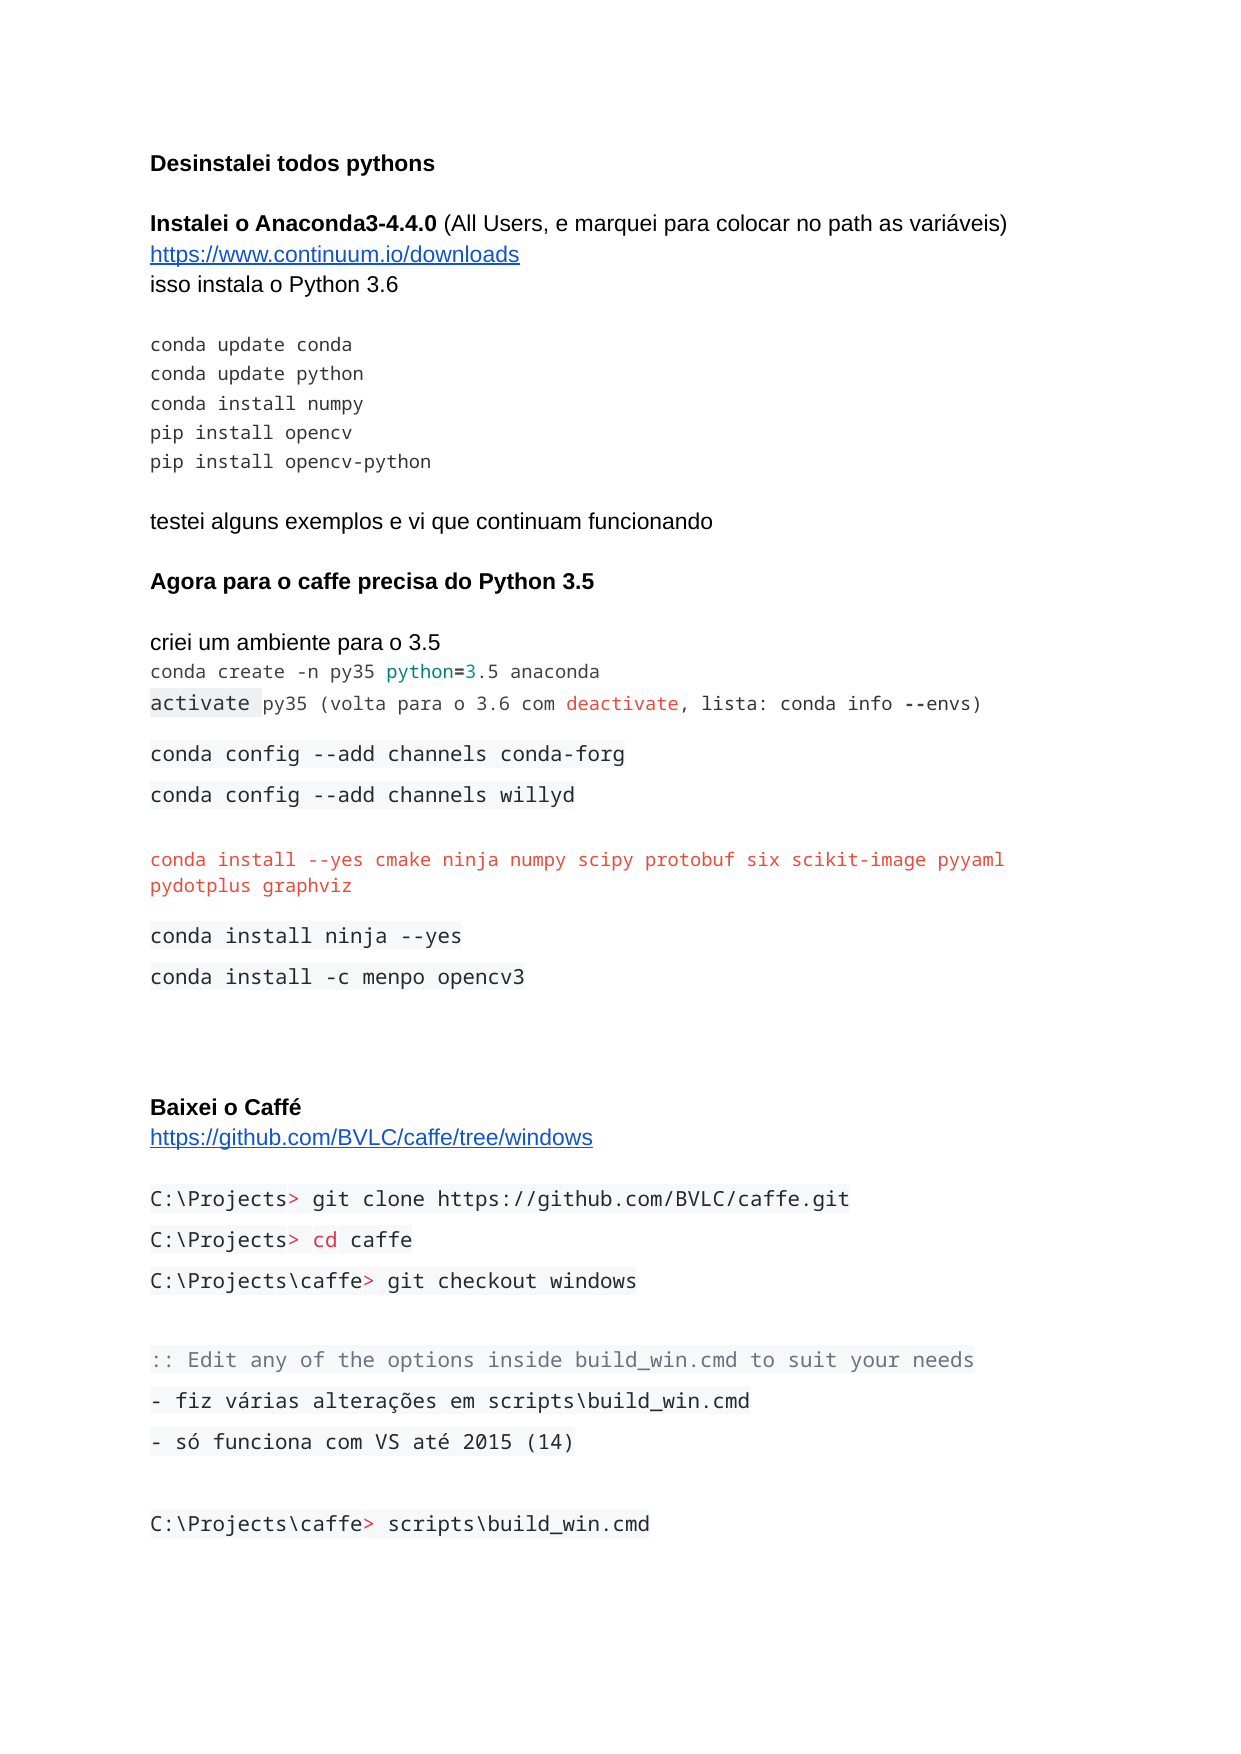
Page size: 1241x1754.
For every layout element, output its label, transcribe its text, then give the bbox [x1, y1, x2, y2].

text pip install opencv-python [150, 448, 1090, 474]
text C:\Projects> git clone https://github.com/BVLC/caffe.git C:\Projects> cd caffe C:\Projects\caffe> git checkout windows [150, 1184, 1090, 1333]
text Agora para o caffe precisa do Python 3.5 [150, 568, 1090, 594]
text conda create -n py35 python=3.5 anaconda [150, 659, 1090, 684]
text conda config --add channels conda-forg conda config --add channels willyd [150, 739, 1090, 809]
text C:\Projects\caffe> scripts\build_win.cmd [150, 1468, 1090, 1538]
text Desinstalei todos pythons Instalei o Anaconda3-4.4.0 (All Users, e marquei para colocar no path as variáveis) [150, 150, 1090, 237]
text criei um ambiente para o 3.5 [150, 629, 1090, 655]
text :: Edit any of the options inside build_win.cmd to suit your needs [150, 1345, 1090, 1373]
text Baixei o Caffé [150, 1094, 1090, 1120]
text pip install opencv [150, 419, 1090, 444]
text - fiz várias alterações em scripts\build_win.cmd [150, 1386, 1090, 1414]
text testei alguns exemplos e vi que continuam funcionando [150, 508, 1090, 534]
text conda update python [150, 361, 1090, 386]
text conda install -c menpo opencv3 [150, 962, 1090, 990]
text conda install ninja --yes [150, 921, 1090, 949]
text conda install --yes cmake ninja numpy scipy protobuf six scikit-image pyyaml pydotplus graphviz [150, 847, 1090, 898]
text https://github.com/BVLC/caffe/tree/windows [150, 1124, 1090, 1150]
text isso instala o Python 3.6 [150, 271, 1090, 297]
text conda update conda [150, 331, 1090, 357]
text activate py35 (volta para o 3.6 com deactivate, lista: conda info --envs) [150, 688, 1090, 717]
text https://www.continuum.io/downloads [150, 241, 1090, 267]
text conda install numpy [150, 390, 1090, 415]
text - só funciona com VS até 2015 (14) [150, 1427, 1090, 1456]
